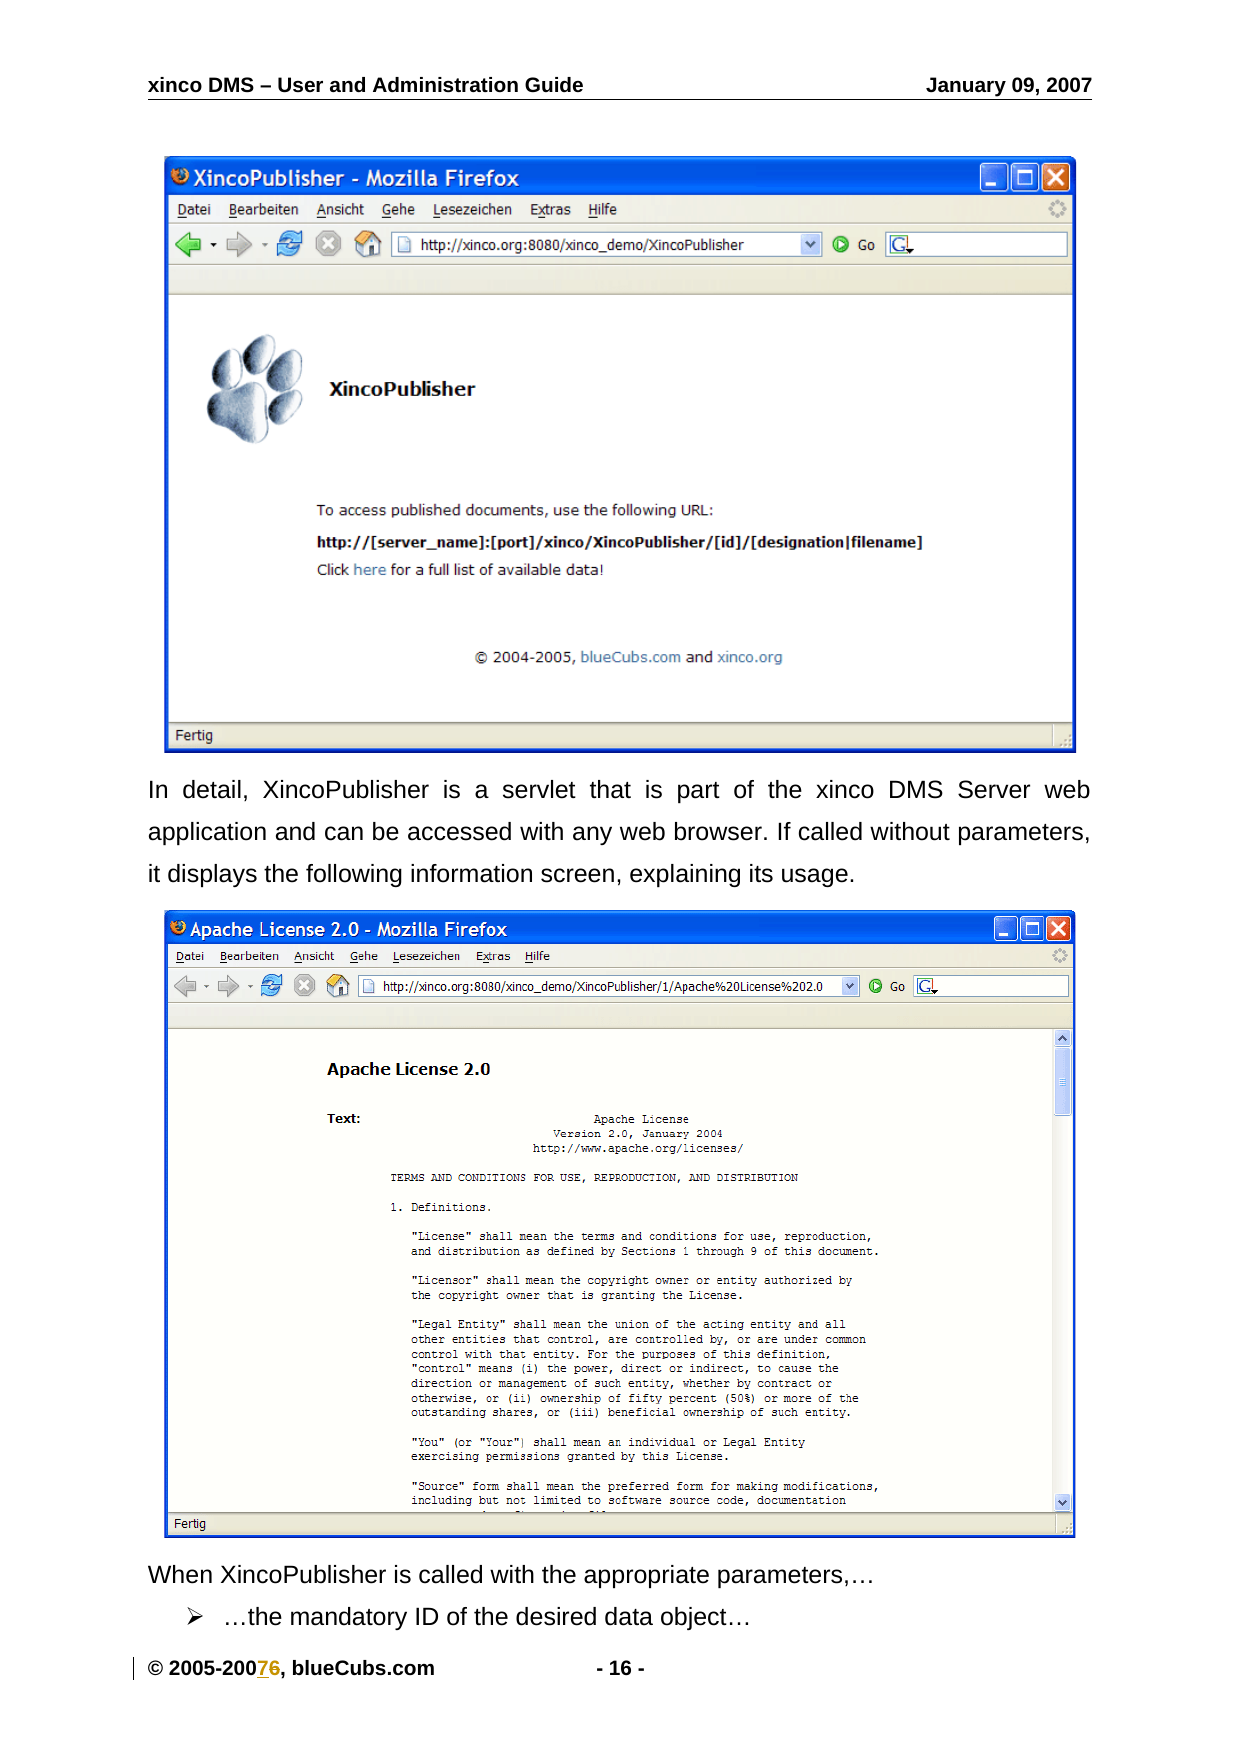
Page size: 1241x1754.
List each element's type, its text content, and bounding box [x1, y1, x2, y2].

picture [164, 910, 1076, 1538]
text In detail, XincoPublisher is a servlet that is part of the xinco DMS Server web application and can be accessed with any web browser. If called without parameters, it displays the following information screen, explaining its usage. [148, 776, 1092, 887]
list …the mandatory ID of the desired data object… [185, 1602, 1092, 1630]
text When XincoPublisher is called with the appropriate parameters,… [148, 1560, 1092, 1588]
picture [164, 156, 1077, 753]
